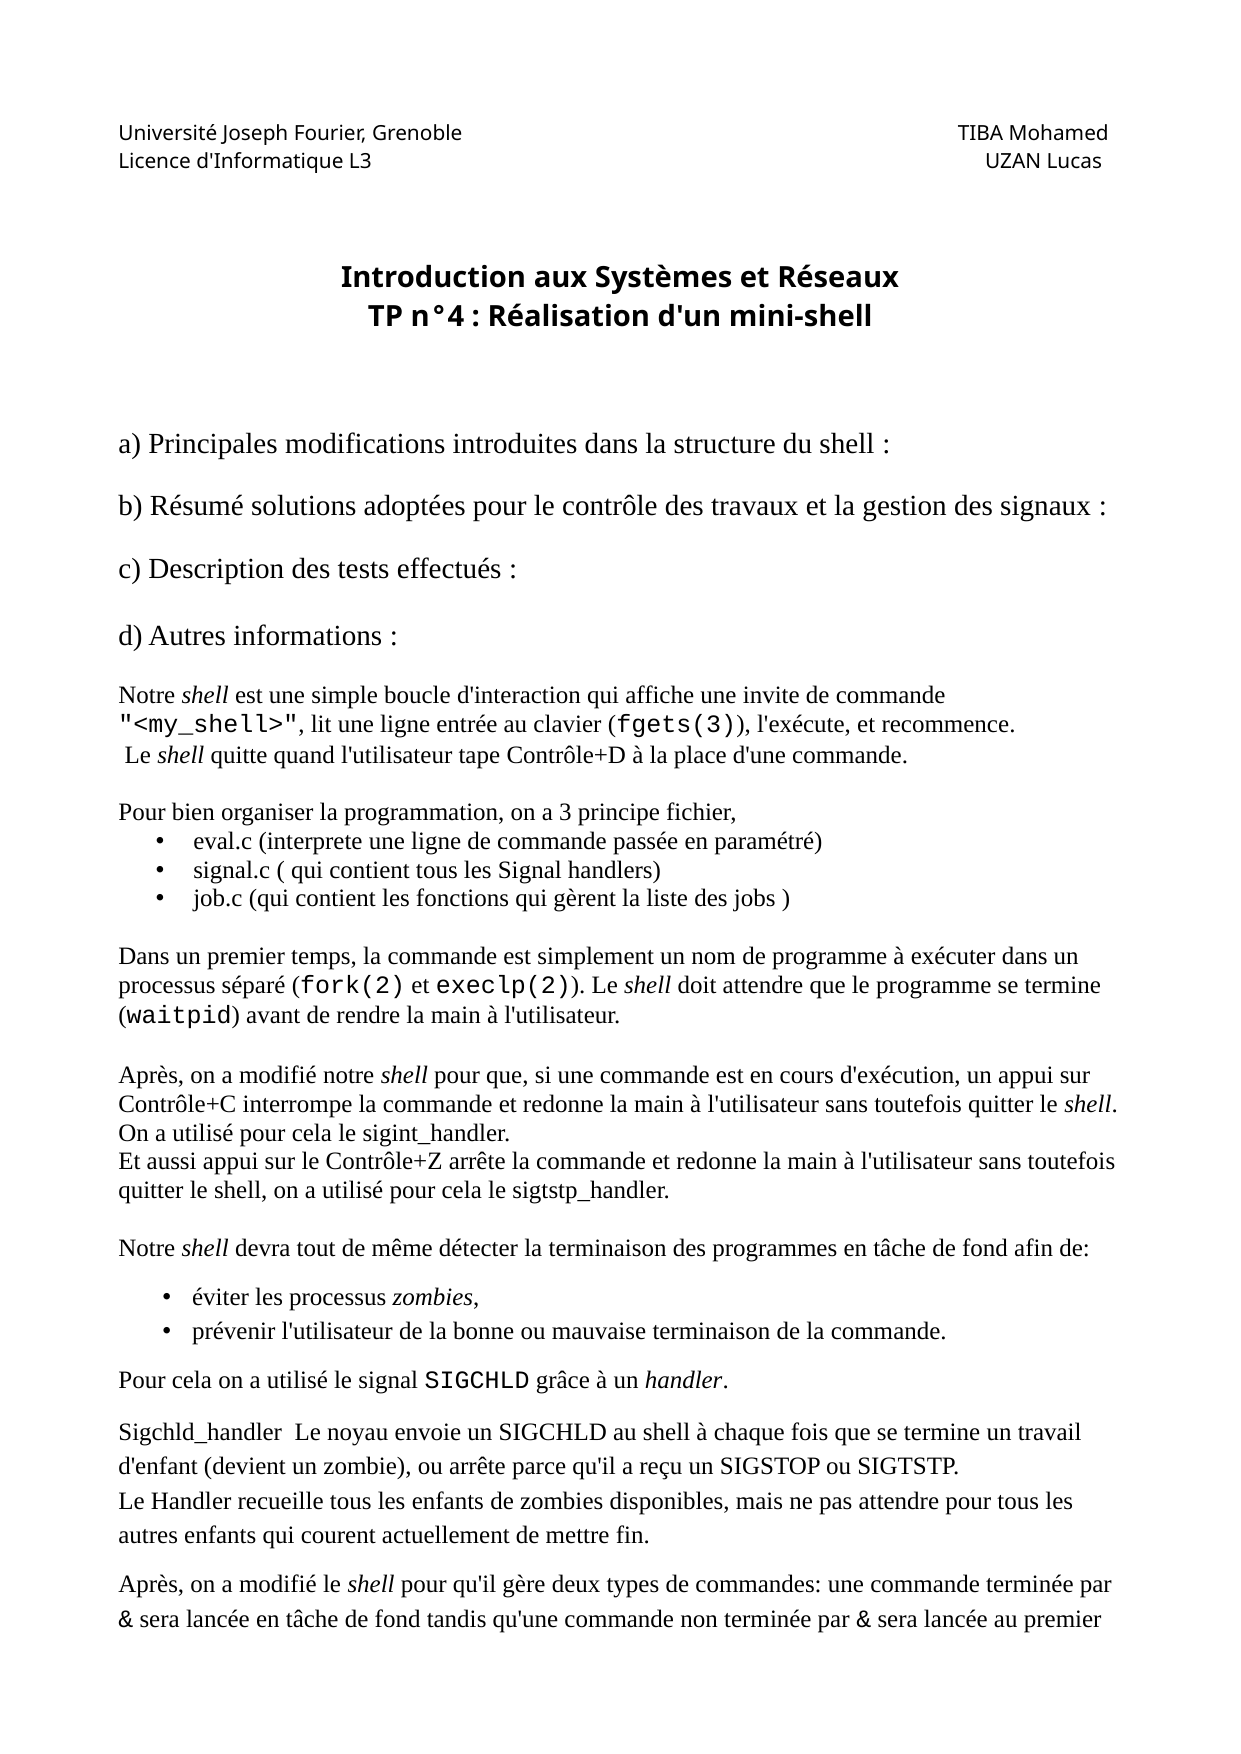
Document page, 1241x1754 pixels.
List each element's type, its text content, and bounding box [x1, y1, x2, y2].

text Notre shell est une simple boucle d'interaction qui affiche une invite de commande "<my_shell>", lit une ligne entrée au clavier (fgets(3)), l'exécute, et recommence. [118, 680, 1122, 740]
text Pour cela on a utilisé le signal SIGCHLD grâce à un handler. [118, 1365, 1122, 1396]
text Après, on a modifié notre shell pour que, si une commande est en cours d'exécution, un appui sur Contrôle+C interrompe la commande et redonne la main à l'utilisateur sans toutefois quitter le shell. On a utilisé pour cela le sigint_handler. [118, 1060, 1122, 1146]
text b) Résumé solutions adoptées pour le contrôle des travaux et la gestion des signaux : [118, 488, 1122, 522]
text d) Autres informations : [118, 618, 1122, 651]
text Pour bien organiser la programmation, on a 3 principe fichier, [118, 797, 1122, 826]
list prévenir l'utilisateur de la bonne ou mauvaise terminaison de la commande. [162, 1316, 1122, 1345]
list eval.c (interprete une ligne de commande passée en paramétré) [156, 826, 1122, 855]
text c) Description des tests effectués : [118, 551, 1122, 584]
text Licence d'Informatique L3 UZAN Lucas [118, 147, 1122, 175]
text Après, on a modifié le shell pour qu'il gère deux types de commandes: une commande terminée par & sera lancée en tâche de fond tandis qu'une commande non terminée par & sera lancée au premier [118, 1569, 1122, 1635]
text Et aussi appui sur le Contrôle+Z arrête la commande et redonne la main à l'utilisateur sans toutefois quitter le shell, on a utilisé pour cela le sigtstp_handler. [118, 1146, 1122, 1204]
text Dans un premier temps, la commande est simplement un nom de programme à exécuter dans un processus séparé (fork(2) et execlp(2)). Le shell doit attendre que le programme se termine (waitpid) avant de rendre la main à l'utilisateur. [118, 941, 1122, 1031]
list signal.c ( qui contient tous les Signal handlers) [156, 855, 1122, 883]
text Université Joseph Fourier, Grenoble TIBA Mohamed [118, 118, 1122, 147]
text a) Principales modifications introduites dans la structure du shell : [118, 426, 1122, 460]
list job.c (qui contient les fonctions qui gèrent la liste des jobs ) [156, 883, 1122, 912]
text Le shell quitte quand l'utilisateur tape Contrôle+D à la place d'une commande. [118, 740, 1122, 768]
text Notre shell devra tout de même détecter la terminaison des programmes en tâche de fond afin de: [118, 1233, 1122, 1261]
text TP n°4 : Réalisation d'un mini-shell [118, 296, 1122, 335]
text Introduction aux Systèmes et Réseaux [118, 256, 1122, 296]
text Sigchld_handler Le noyau envoie un SIGCHLD au shell à chaque fois que se termine un travail d'enfant (devient un zombie), ou arrête parce qu'il a reçu un SIGSTOP ou SIGTSTP. Le Handler recueille tous les enfants de zombies disponibles, mais ne pas attendre pour tous les autres enfants qui courent actuellement de mettre fin. [118, 1417, 1122, 1549]
list éviter les processus zombies, [162, 1282, 1122, 1311]
